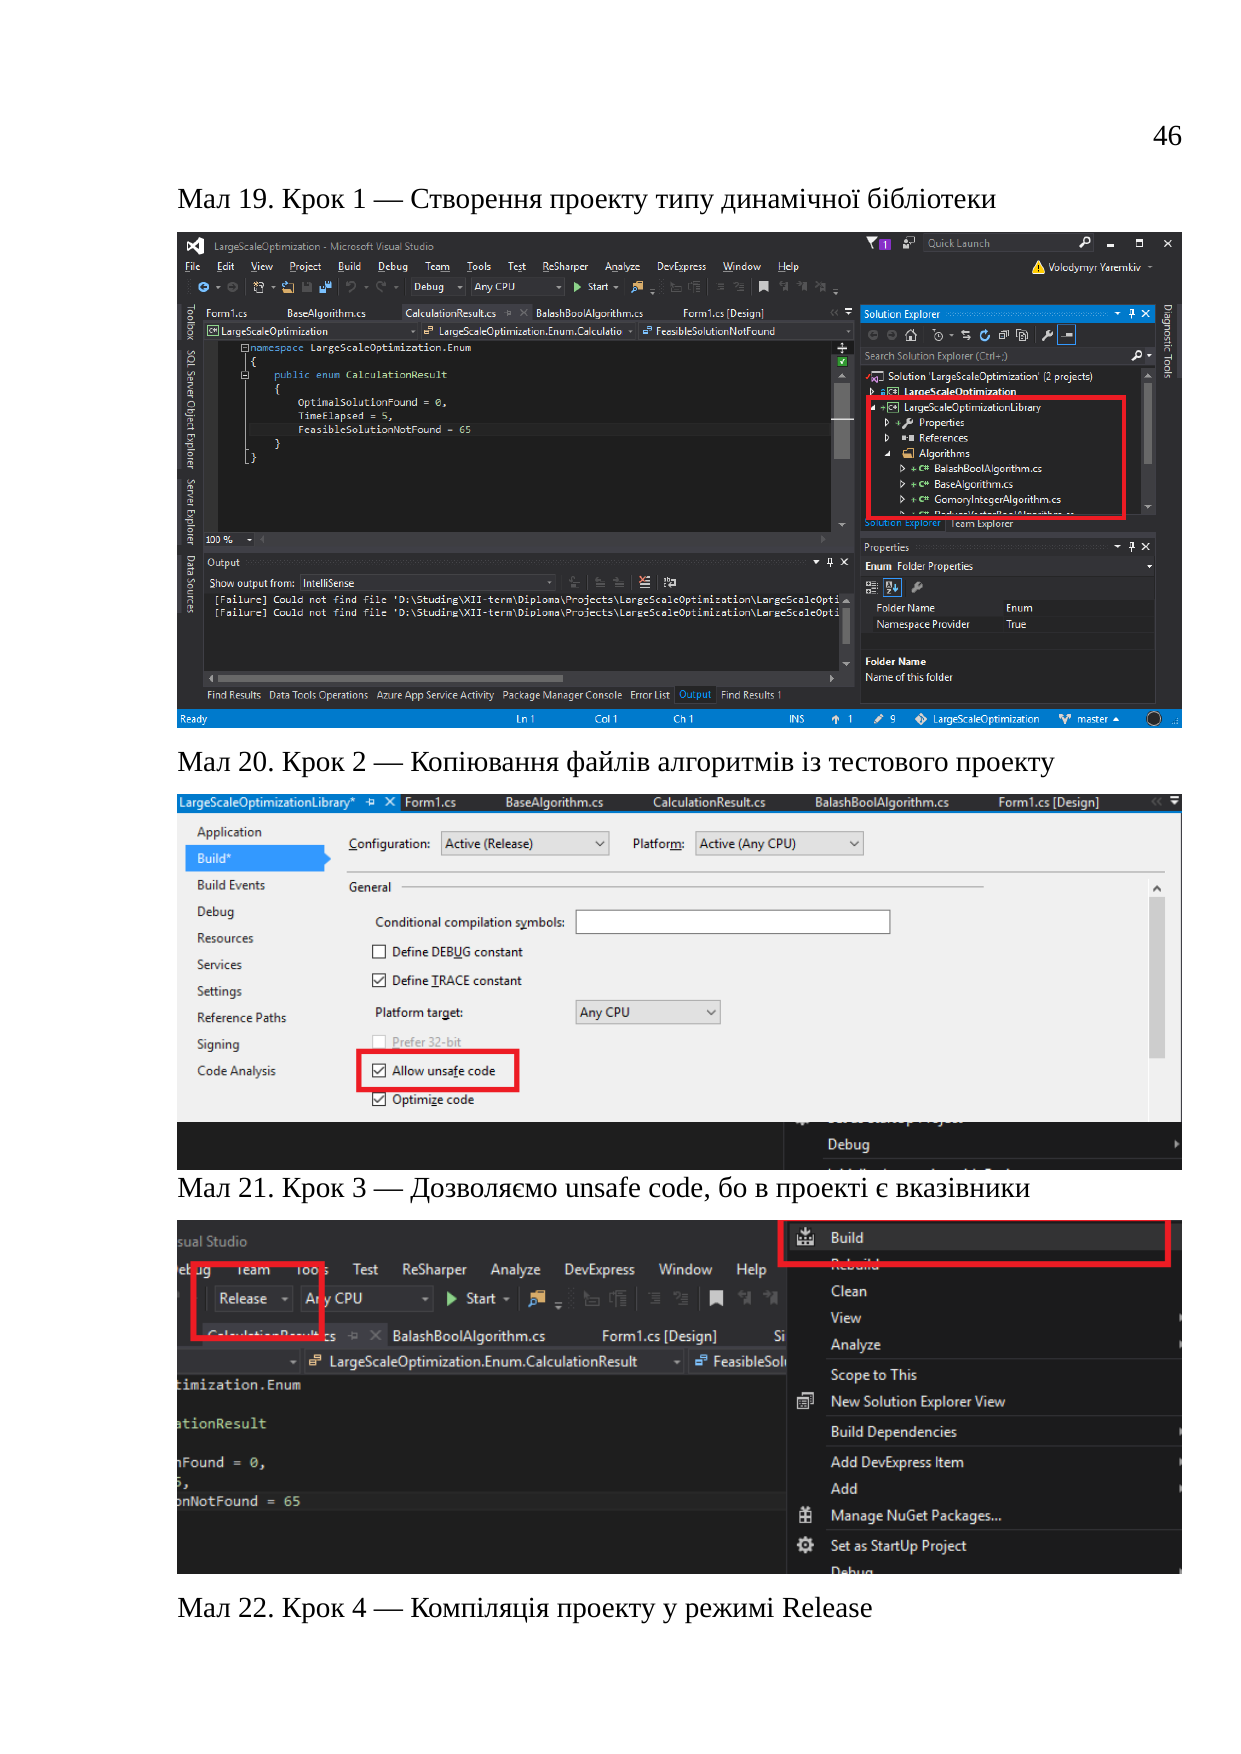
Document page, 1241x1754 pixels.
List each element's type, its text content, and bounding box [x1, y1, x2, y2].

text Мал 21. Крок 3 — Дозволяємо unsafe code, бо в проекті є вказівники [177, 1170, 1182, 1203]
picture [177, 232, 1182, 728]
picture [177, 794, 1182, 1170]
text Мал 19. Крок 1 — Створення проекту типу динамічної бібліотеки [177, 182, 1182, 215]
picture [177, 1220, 1182, 1574]
text Мал 20. Крок 2 — Копіювання файлів алгоритмів із тестового проекту [177, 728, 1182, 777]
text Мал 22. Крок 4 — Компіляція проекту у режимі Release [177, 1574, 1182, 1623]
